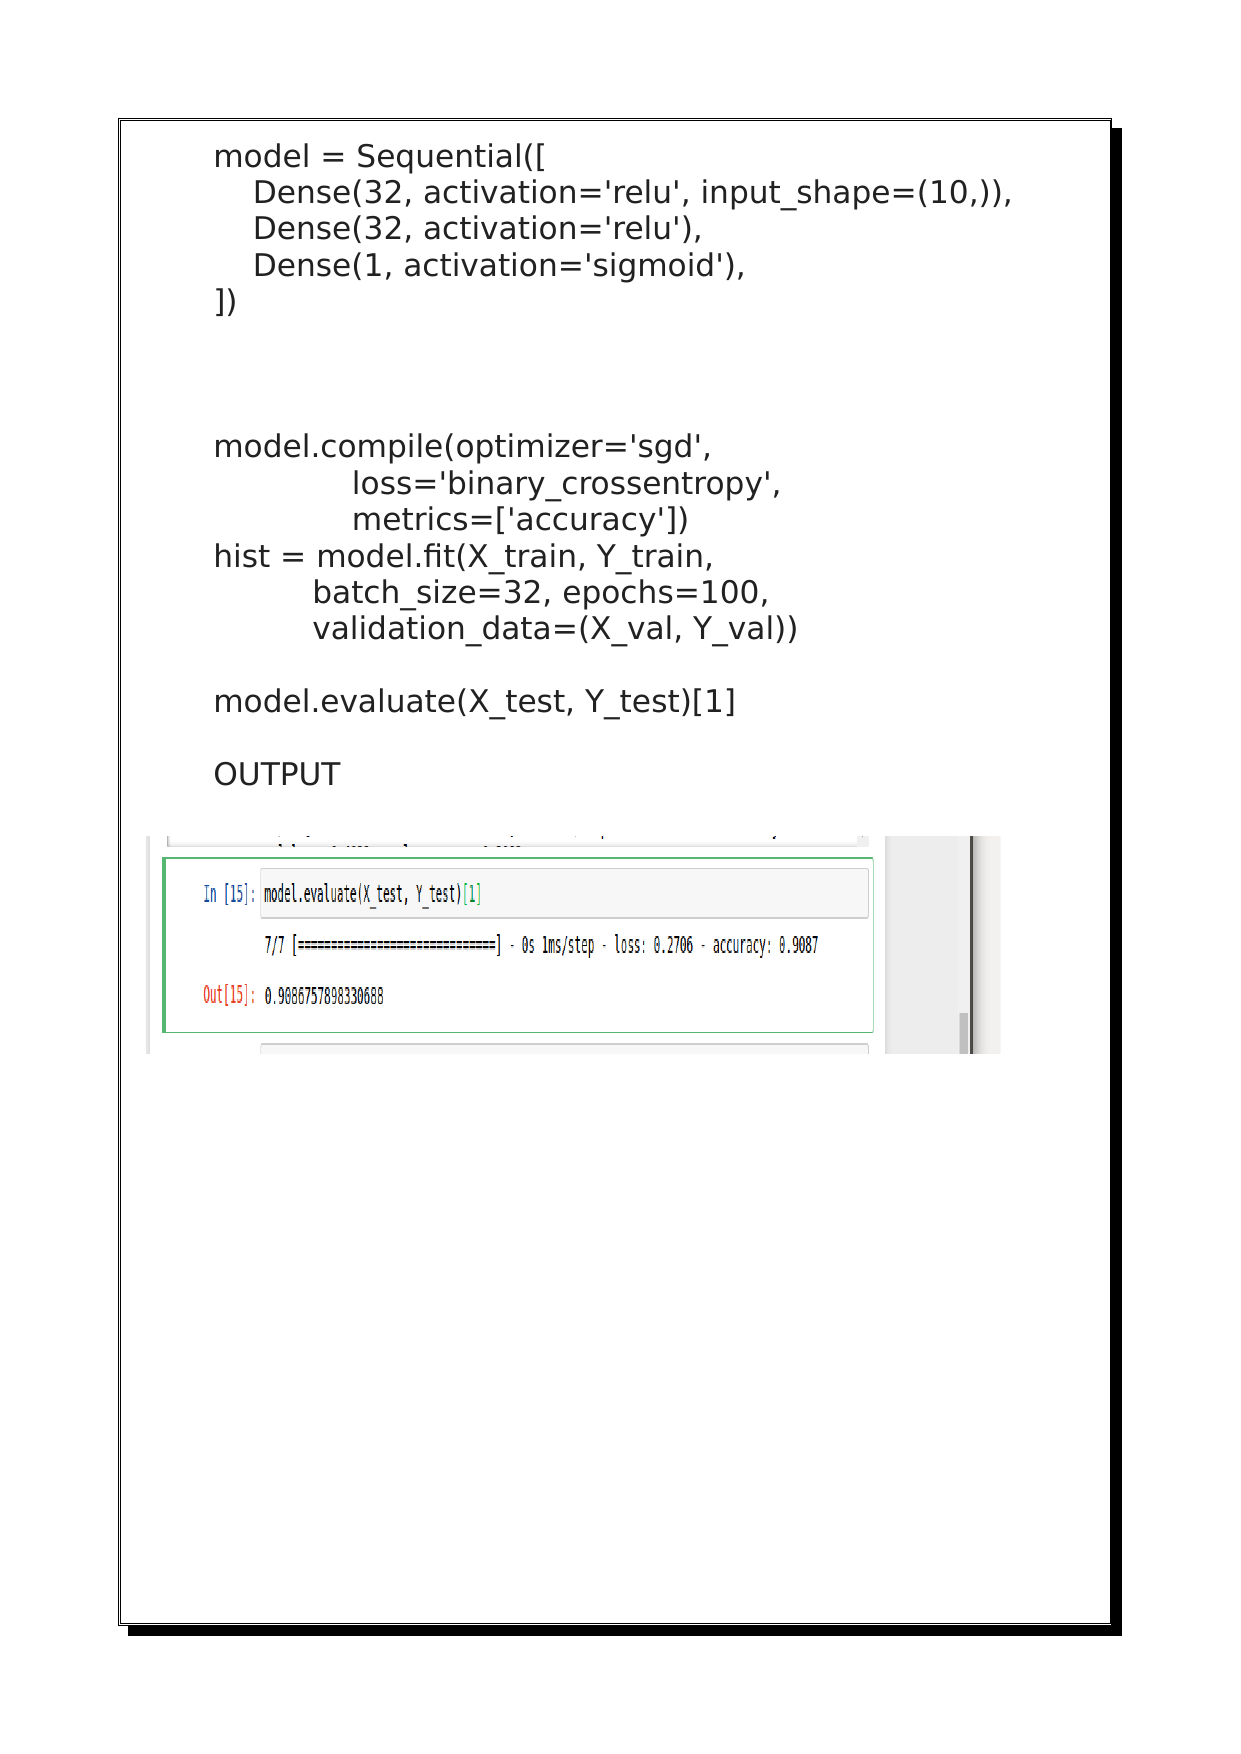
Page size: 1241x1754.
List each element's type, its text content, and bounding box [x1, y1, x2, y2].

list validation_data=(X_val, Y_val)) [213, 611, 1092, 647]
list ]) [213, 283, 1092, 320]
list batch_size=32, epochs=100, [213, 574, 1092, 611]
list Dense(32, activation='relu'), [213, 211, 1092, 247]
list model = Sequential([ [213, 138, 1092, 174]
list hist = model.fit(X_train, Y_train, [213, 538, 1092, 574]
list Dense(1, activation='sigmoid'), [213, 247, 1092, 283]
list loss='binary_crossentropy', [213, 465, 1092, 502]
list model.evaluate(X_test, Y_test)[1] [213, 683, 1092, 720]
list Dense(32, activation='relu', input_shape=(10,)), [213, 174, 1092, 211]
list OUTPUT [213, 756, 1092, 792]
picture [145, 836, 1001, 1054]
list metrics=['accuracy']) [213, 502, 1092, 538]
list model.compile(optimizer='sgd', [213, 429, 1092, 465]
